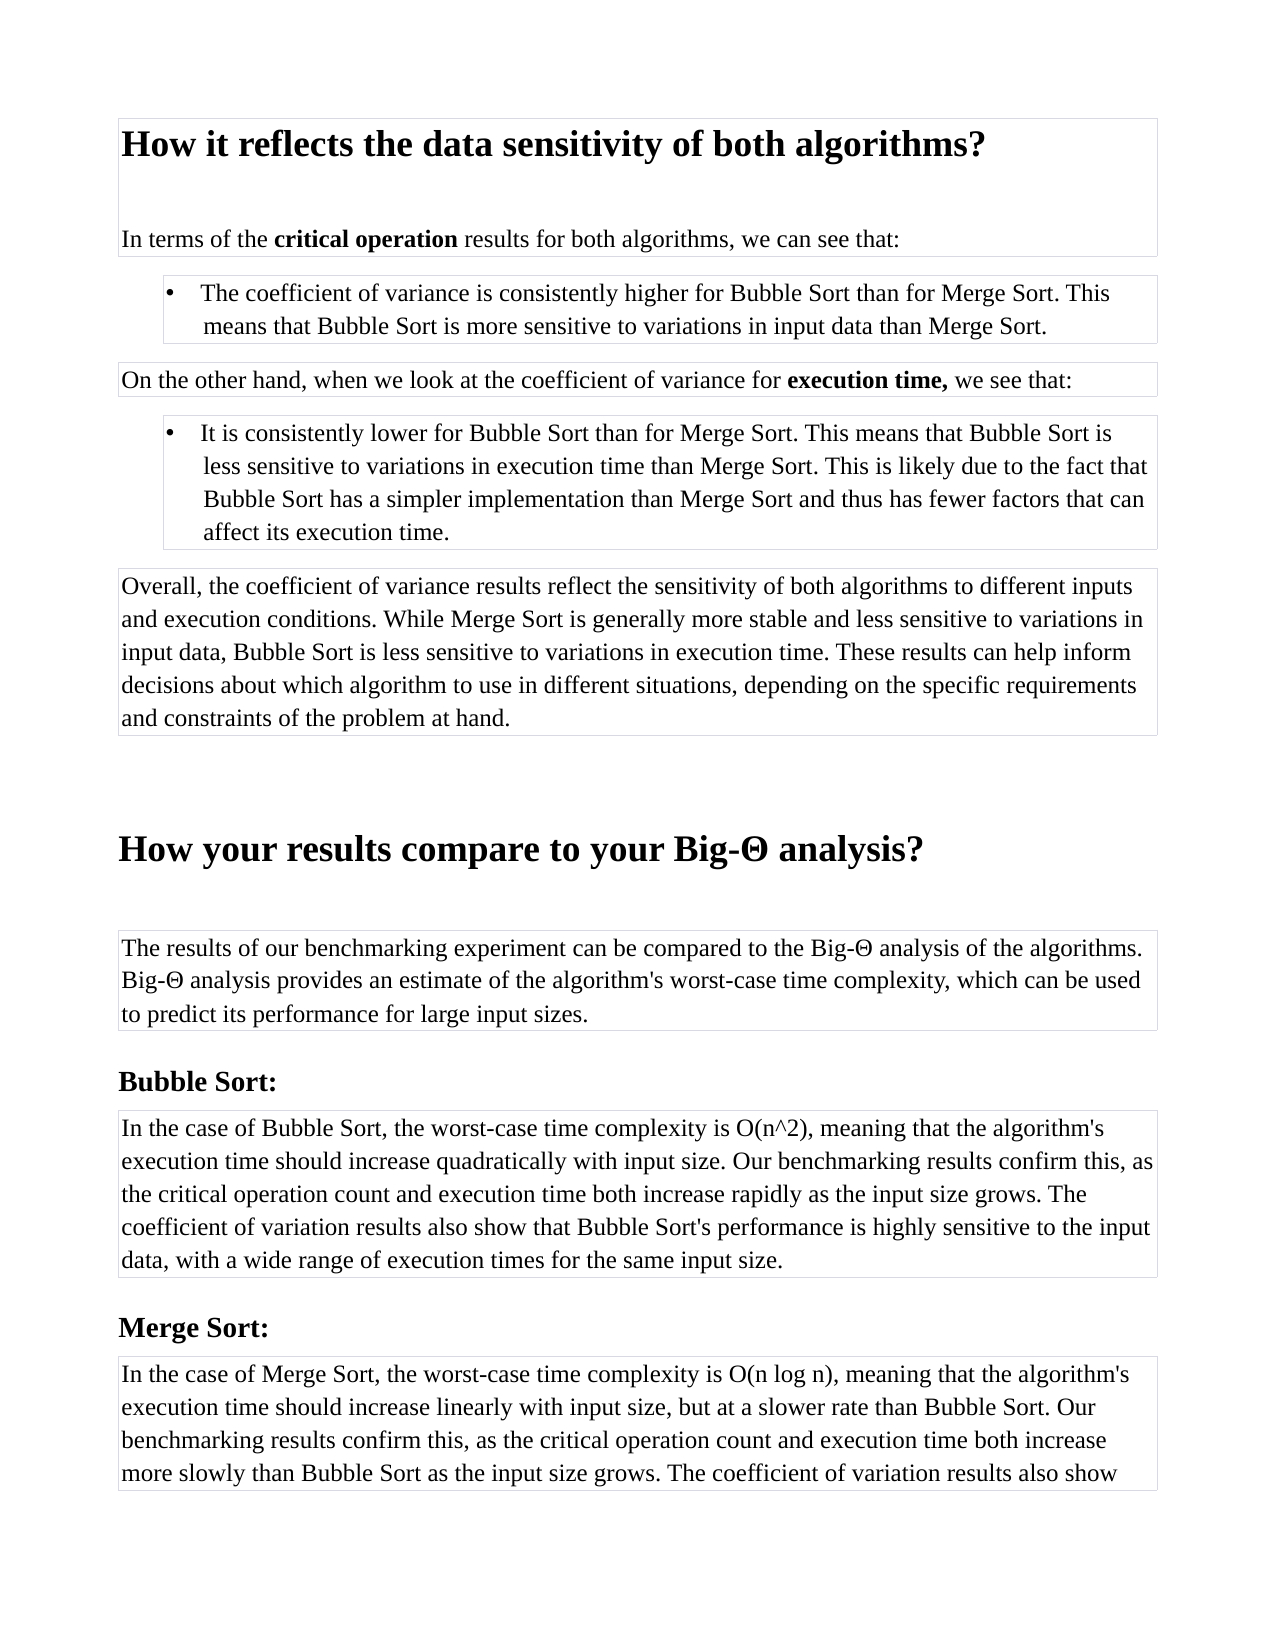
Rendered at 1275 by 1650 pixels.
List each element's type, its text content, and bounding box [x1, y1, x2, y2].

text Overall, the coefficient of variance results reflect the sensitivity of both algorithms to different inputs and execution conditions. While Merge Sort is generally more stable and less sensitive to variations in input data, Bubble Sort is less sensitive to variations in execution time. These results can help inform decisions about which algorithm to use in different situations, depending on the specific requirements and constraints of the problem at hand. [119, 569, 1157, 735]
subtitle How your results compare to your Big-Θ analysis? [118, 826, 1157, 869]
subtitle How it reflects the data sensitivity of both algorithms? [119, 119, 1157, 164]
text In the case of Merge Sort, the worst-case time complexity is O(n log n), meaning that the algorithm's execution time should increase linearly with input size, but at a slower rate than Bubble Sort. Our benchmarking results confirm this, as the critical operation count and execution time both increase more slowly than Bubble Sort as the input size grows. The coefficient of variation results also show [119, 1357, 1157, 1490]
subtitle Bubble Sort: [118, 1064, 1157, 1097]
text In the case of Bubble Sort, the worst-case time complexity is O(n^2), meaning that the algorithm's execution time should increase quadratically with input size. Our benchmarking results confirm this, as the critical operation count and execution time both increase rapidly as the input size grows. The coefficient of variation results also show that Bubble Sort's performance is highly sensitive to the input data, with a wide range of execution times for the same input size. [119, 1111, 1157, 1277]
list It is consistently lower for Bubble Sort than for Merge Sort. This means that Bubble Sort is less sensitive to variations in execution time than Merge Sort. This is likely due to the fact that Bubble Sort has a simpler implementation than Merge Sort and thus has fewer factors that can affect its execution time. [164, 416, 1157, 549]
text On the other hand, when we look at the coefficient of variance for execution time, we see that: [119, 363, 1157, 396]
subtitle Merge Sort: [118, 1310, 1157, 1344]
text The results of our benchmarking experiment can be compared to the Big-Θ analysis of the algorithms. Big-Θ analysis provides an estimate of the algorithm's worst-case time complexity, which can be used to predict its performance for large input sizes. [119, 931, 1157, 1030]
text In terms of the critical operation results for both algorithms, we can see that: [119, 221, 1157, 256]
list The coefficient of variance is consistently higher for Bubble Sort than for Merge Sort. This means that Bubble Sort is more sensitive to variations in input data than Merge Sort. [164, 276, 1157, 343]
